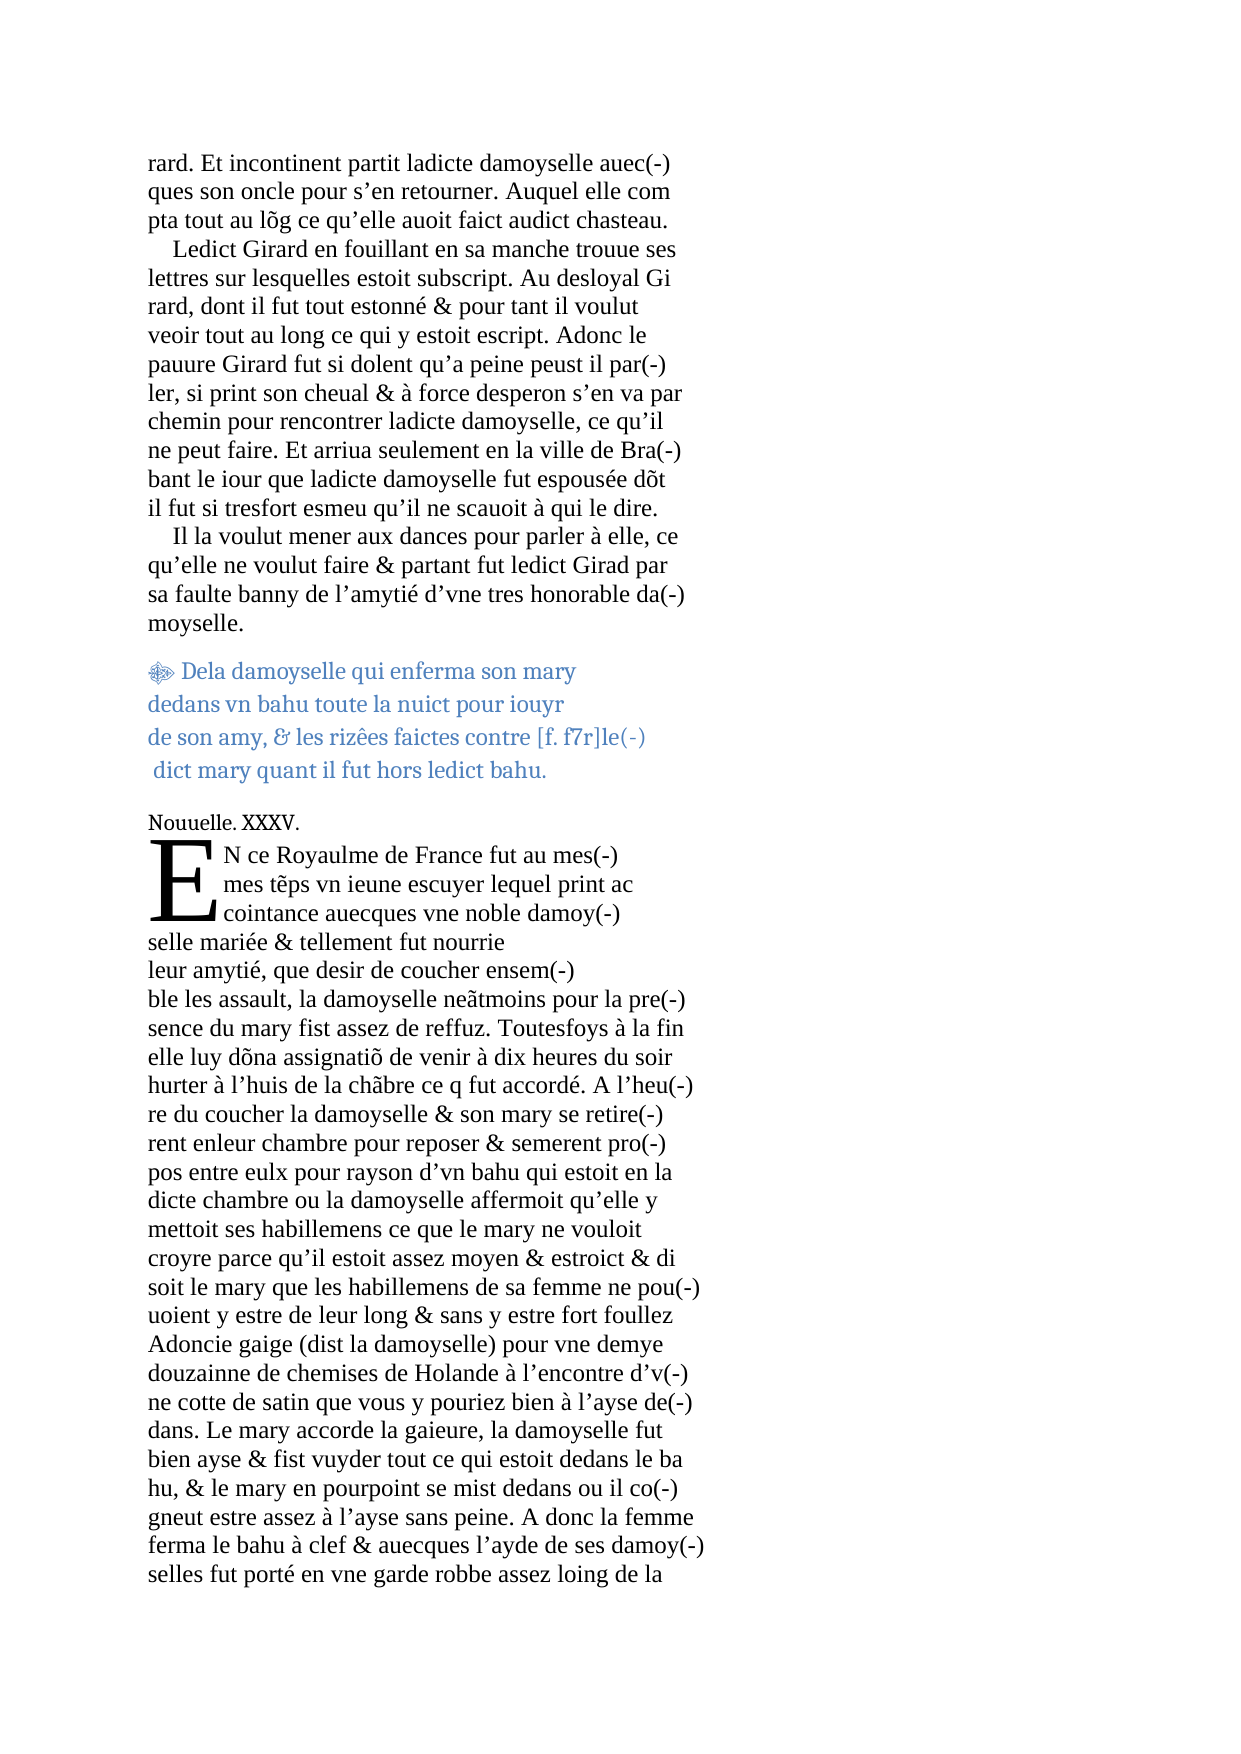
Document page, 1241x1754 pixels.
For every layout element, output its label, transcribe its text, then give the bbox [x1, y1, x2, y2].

text EN ce Royaulme de France fut au mes(-) mes tẽps vn ieune escuyer lequel print ac cointance auecques vne noble damoy(-) selle mariée & tellement fut nourrie leur amytié, que desir de coucher ensem(-) ble les assault, la damoyselle neãtmoins pour la pre(-) sence du mary fist assez de reffuz. Toutesfoys à la fin elle luy dõna assignatiõ de venir à dix heures du soir hurter à l’huis de la chãbre ce q fut accordé. A l’heu(-) re du coucher la damoyselle & son mary se retire(-) rent enleur chambre pour reposer & semerent pro(-) pos entre eulx pour rayson d’vn bahu qui estoit en la dicte chambre ou la damoyselle affermoit qu’elle y mettoit ses habillemens ce que le mary ne vouloit croyre parce qu’il estoit assez moyen & estroict & di soit le mary que les habillemens de sa femme ne pou(-) uoient y estre de leur long & sans y estre fort foullez Adoncie gaige (dist la damoyselle) pour vne demye douzainne de chemises de Holande à l’encontre d’v(-) ne cotte de satin que vous y pouriez bien à l’ayse de(-) dans. Le mary accorde la gaieure, la damoyselle fut bien ayse & fist vuyder tout ce qui estoit dedans le ba hu, & le mary en pourpoint se mist dedans ou il co(-) gneut estre assez à l’ayse sans peine. A donc la femme ferma le bahu à clef & auecques l’ayde de ses damoy(-) selles fut porté en vne garde robbe assez loing de la [148, 840, 1093, 1588]
subtitle Nouuelle. XXXV. [148, 810, 1093, 836]
text Il la voulut mener aux dances pour parler à elle, ce qu’elle ne voulut faire & partant fut ledict Girad par sa faulte banny de l’amytié d’vne tres honorable da(-) moyselle. [148, 521, 1093, 636]
text rard. Et incontinent partit ladicte damoyselle auec(-) ques son oncle pour s’en retourner. Auquel elle com pta tout au lõg ce qu’elle auoit faict audict chasteau. [148, 148, 1093, 234]
subtitle ❧ Dela damoyselle qui enferma son mary dedans vn bahu toute la nuict pour iouyr de son amy, & les rizêes faictes contre [f. f7r]le(-) dict mary quant il fut hors ledict bahu. [148, 657, 1093, 785]
text Ledict Girard en fouillant en sa manche trouue ses lettres sur lesquelles estoit subscript. Au desloyal Gi rard, dont il fut tout estonné & pour tant il voulut veoir tout au long ce qui y estoit escript. Adonc le pauure Girard fut si dolent qu’a peine peust il par(-) ler, si print son cheual & à force desperon s’en va par chemin pour rencontrer ladicte damoyselle, ce qu’il ne peut faire. Et arriua seulement en la ville de Bra(-) bant le iour que ladicte damoyselle fut espousée dõt il fut si tresfort esmeu qu’il ne scauoit à qui le dire. [148, 234, 1093, 521]
